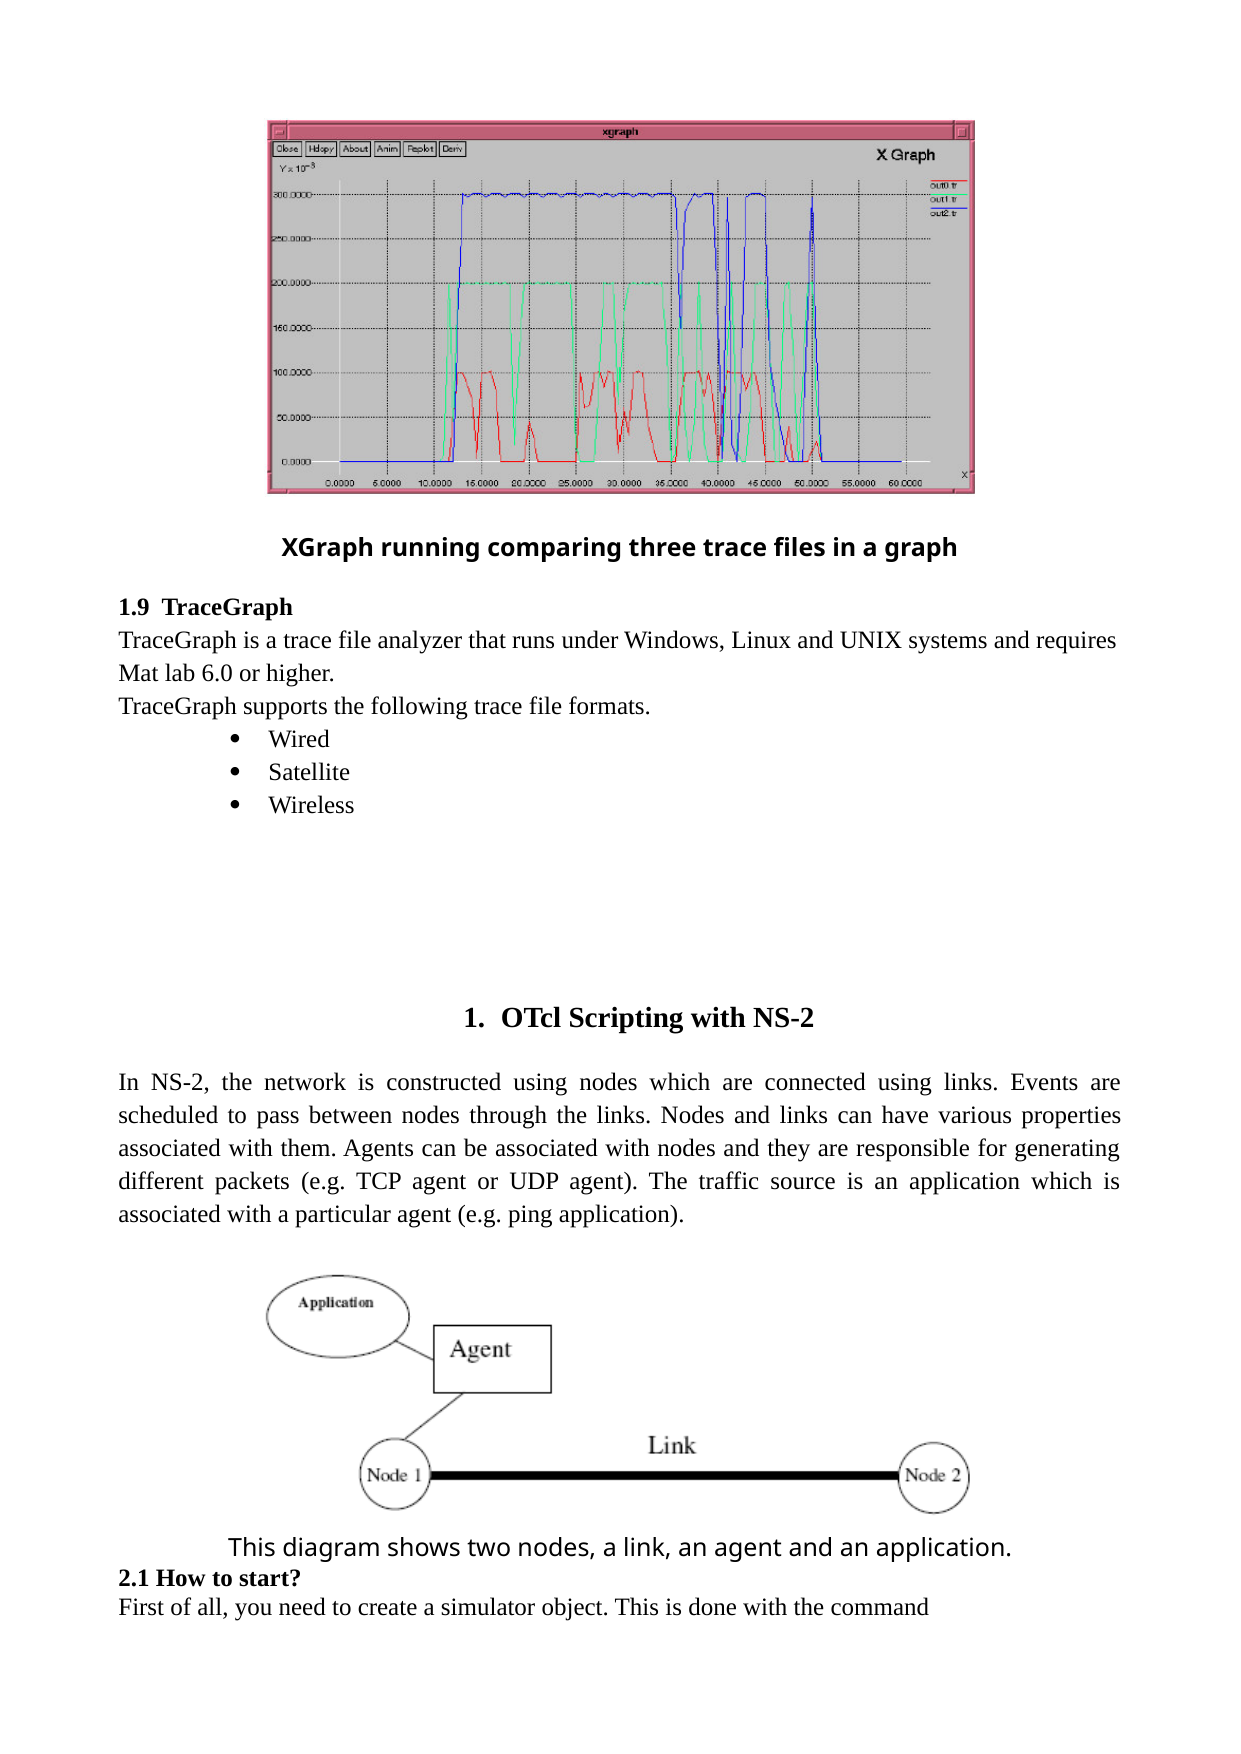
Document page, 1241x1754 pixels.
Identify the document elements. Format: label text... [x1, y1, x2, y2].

text TraceGraph supports the following trace file formats. [118, 691, 1122, 720]
text First of all, you need to create a simulator object. This is done with the command [118, 1592, 1122, 1621]
text TraceGraph is a trace file analyzer that runs under Windows, Linux and UNIX systems and requires Mat lab 6.0 or higher. [118, 625, 1122, 687]
text 1.9 TraceGraph [118, 592, 1122, 621]
text In NS-2, the network is constructed using nodes which are connected using links. Events are scheduled to pass between nodes through the links. Nodes and links can have various properties associated with them. Agents can be associated with nodes and they are responsible for generating different packets (e.g. TCP agent or UDP agent). The traffic source is an application which is associated with a particular agent (e.g. ping application). [118, 1067, 1122, 1228]
list Wireless [231, 790, 1122, 819]
text XGraph running comparing three trace files in a graph [118, 529, 1122, 563]
list Wired [231, 724, 1122, 753]
text This diagram shows two nodes, a link, an agent and an application. [118, 1529, 1122, 1563]
list OTcl Scripting with NS-2 [156, 1000, 1122, 1034]
list Satellite [231, 757, 1122, 786]
text 2.1 How to start? [118, 1563, 1122, 1592]
